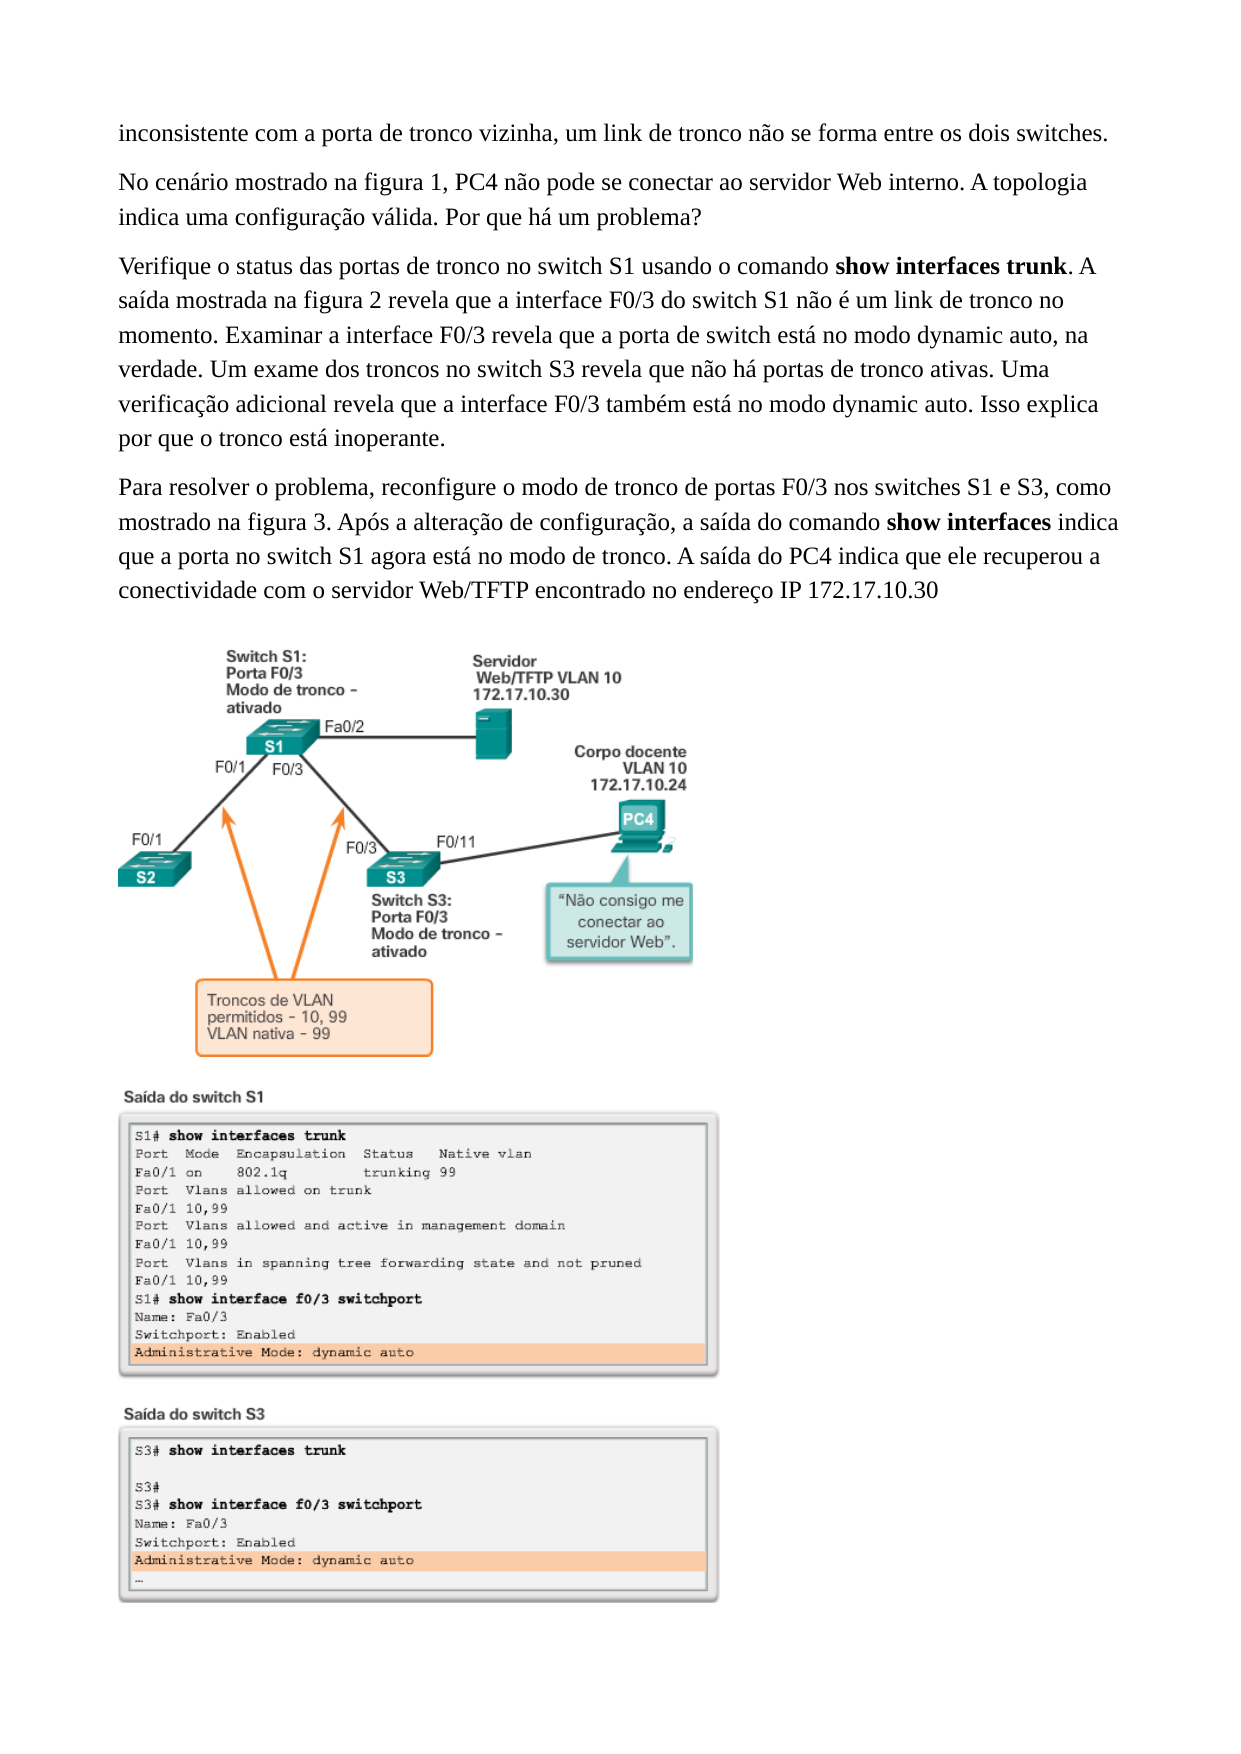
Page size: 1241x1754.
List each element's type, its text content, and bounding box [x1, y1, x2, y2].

picture [118, 1085, 721, 1603]
text inconsistente com a porta de tronco vizinha, um link de tronco não se forma entre os dois switches. [118, 118, 1122, 147]
text Verifique o status das portas de tronco no switch S1 usando o comando show interfaces trunk. A saída mostrada na figura 2 revela que a interface F0/3 do switch S1 não é um link de tronco no momento. Examinar a interface F0/3 revela que a porta de switch está no modo dynamic auto, na verdade. Um exame dos troncos no switch S3 revela que não há portas de tronco ativas. Uma verificação adicional revela que a interface F0/3 também está no modo dynamic auto. Isso explica por que o tronco está inoperante. [118, 251, 1122, 452]
text Para resolver o problema, reconfigure o modo de tronco de portas F0/3 nos switches S1 e S3, como mostrado na figura 3. Após a alteração de configuração, a saída do comando show interfaces indica que a porta no switch S1 agora está no modo de tronco. A saída do PC4 indica que ele recuperou a conectividade com o servidor Web/TFTP encontrado no endereço IP 172.17.10.30 [118, 472, 1122, 604]
text No cenário mostrado na figura 1, PC4 não pode se conectar ao servidor Web interno. A topologia indica uma configuração válida. Por que há um problema? [118, 167, 1122, 230]
picture [118, 624, 694, 1057]
